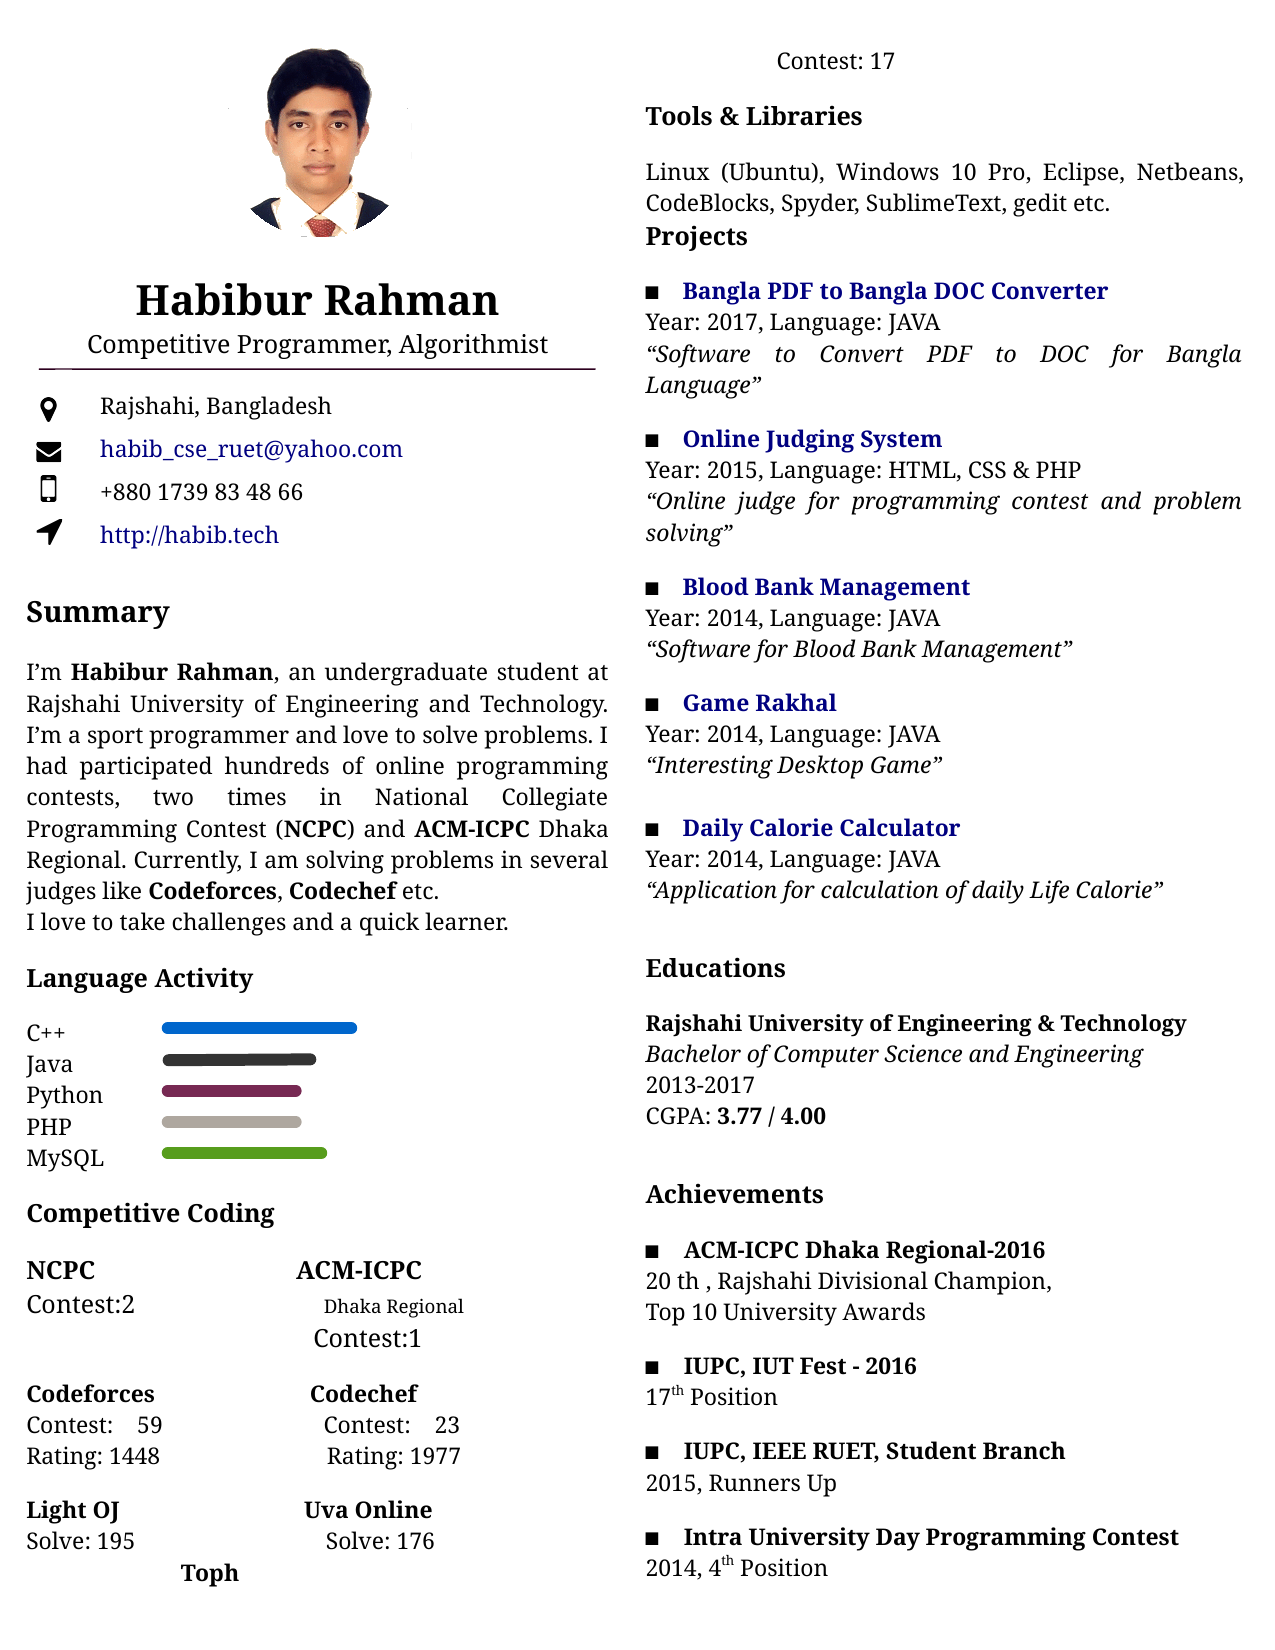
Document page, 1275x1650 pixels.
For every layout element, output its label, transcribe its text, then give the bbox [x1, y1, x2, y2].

list Year: 2014, Language: JAVA [645, 602, 1245, 633]
text MySQL [26, 1142, 609, 1173]
text C++ [26, 1017, 609, 1048]
text Linux (Ubuntu), Windows 10 Pro, Eclipse, Netbeans, CodeBlocks, Spyder, SublimeText, gedit etc. [645, 156, 1245, 218]
picture [36, 439, 62, 465]
text I’m Habibur Rahman, an undergraduate student at Rajshahi University of Engineering and Technology. I’m a sport programmer and love to solve problems. I had participated hundreds of online programming contests, two times in National Collegiate Programming Contest (NCPC) and ACM-ICPC Dhaka Regional. Currently, I am solving problems in several judges like Codeforces, Codechef etc. [26, 656, 609, 906]
list IUPC, IEEE RUET, Student Branch [645, 1435, 1245, 1466]
list Bangla PDF to Bangla DOC Converter [645, 275, 1245, 306]
text Toph [26, 1557, 609, 1588]
text Rajshahi University of Engineering & Technology [645, 1008, 1254, 1038]
text Codeforces Codechef [26, 1378, 609, 1409]
list Year: 2015, Language: HTML, CSS & PHP [645, 454, 1245, 485]
text Contest:1 [26, 1321, 609, 1355]
text Java [26, 1048, 609, 1079]
list “Online judge for programming contest and problem solving” [645, 485, 1245, 548]
text Tools & Libraries [645, 99, 1245, 133]
text Habibur Rahman [26, 270, 609, 327]
text “Software to Convert PDF to DOC for Bangla Language” [645, 337, 1245, 400]
text Summary [26, 591, 609, 631]
list Daily Calorie Calculator [645, 812, 1245, 843]
text PHP [26, 1111, 609, 1142]
picture [35, 475, 62, 502]
text Achievements [645, 1177, 1245, 1211]
text Contest:2 Dhaka Regional [26, 1287, 609, 1321]
list Game Rakhal [645, 687, 1245, 718]
list Year: 2014, Language: JAVA [645, 718, 1245, 749]
list Blood Bank Management [645, 570, 1245, 602]
text 20 th , Rajshahi Divisional Champion, [645, 1265, 1245, 1296]
text Projects [645, 218, 1245, 252]
text CGPA: 3.77 / 4.00 [645, 1100, 1245, 1131]
text http://habib.tech [100, 519, 609, 551]
text NCPC ACM-ICPC [26, 1253, 609, 1287]
text habib_cse_ruet@yahoo.com [100, 433, 609, 464]
list “Software for Blood Bank Management” [645, 633, 1245, 664]
picture [36, 519, 63, 545]
text 2013-2017 [645, 1069, 1245, 1100]
list “Application for calculation of daily Life Calorie” [645, 874, 1245, 906]
text Rajshahi, Bangladesh [100, 390, 609, 421]
text Language Activity [26, 960, 609, 994]
text Competitive Programmer, Algorithmist [26, 327, 609, 361]
text I love to take challenges and a quick learner. [26, 906, 609, 937]
list Year: 2014, Language: JAVA [645, 843, 1245, 874]
text Solve: 195 Solve: 176 [26, 1525, 609, 1557]
list Intra University Day Programming Contest [645, 1520, 1245, 1552]
picture [223, 45, 412, 237]
text 2014, 4th Position [645, 1552, 1245, 1583]
text Rating: 1448 Rating: 1977 [26, 1440, 609, 1471]
text Python [26, 1079, 609, 1111]
list IUPC, IUT Fest - 2016 [645, 1350, 1245, 1381]
text +880 1739 83 48 66 [100, 476, 609, 507]
text Bachelor of Computer Science and Engineering [645, 1038, 1245, 1069]
text Top 10 University Awards [645, 1296, 1245, 1327]
text Competitive Coding [26, 1196, 609, 1230]
list “Interesting Desktop Game” [645, 749, 1245, 781]
text 17th Position [645, 1381, 1245, 1412]
list ACM-ICPC Dhaka Regional-2016 [645, 1233, 1245, 1265]
text Contest: 17 [645, 45, 1245, 76]
text 2015, Runners Up [645, 1466, 1245, 1498]
text Light OJ Uva Online [26, 1494, 609, 1525]
text Contest: 59 Contest: 23 [26, 1409, 609, 1440]
list Year: 2017, Language: JAVA [645, 306, 1245, 337]
list Online Judging System [645, 423, 1245, 454]
text Educations [645, 951, 1245, 985]
picture [36, 397, 61, 422]
